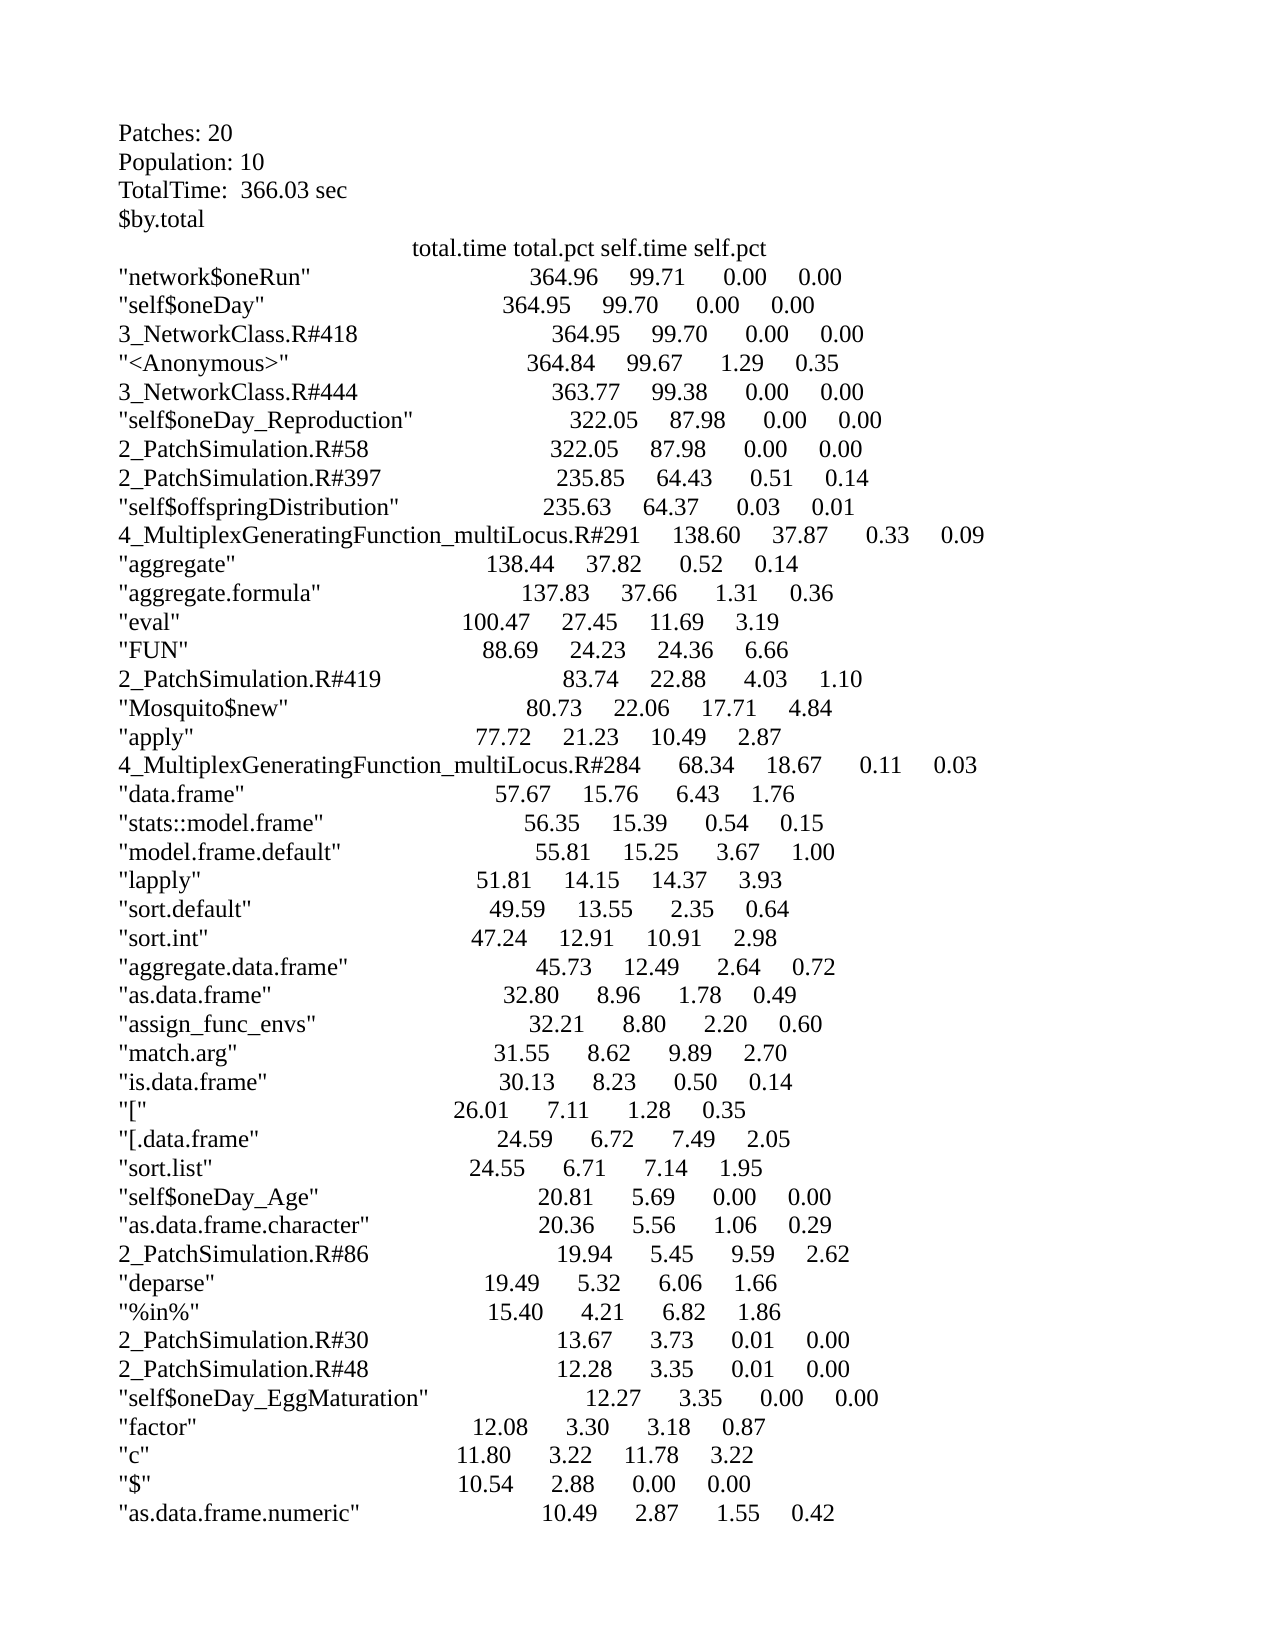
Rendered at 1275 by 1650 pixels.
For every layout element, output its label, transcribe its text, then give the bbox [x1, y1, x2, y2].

text "model.frame.default" 55.81 15.25 3.67 1.00 [118, 837, 1157, 866]
text "sort.int" 47.24 12.91 10.91 2.98 [118, 923, 1157, 952]
text "FUN" 88.69 24.23 24.36 6.66 [118, 636, 1157, 664]
text "self$oneDay_EggMaturation" 12.27 3.35 0.00 0.00 [118, 1383, 1157, 1412]
text "<Anonymous>" 364.84 99.67 1.29 0.35 [118, 348, 1157, 377]
text Patches: 20 [118, 118, 1157, 147]
text "self$oneDay_Age" 20.81 5.69 0.00 0.00 [118, 1182, 1157, 1211]
text "stats::model.frame" 56.35 15.39 0.54 0.15 [118, 808, 1157, 837]
text "network$oneRun" 364.96 99.71 0.00 0.00 [118, 262, 1157, 291]
text total.time total.pct self.time self.pct [118, 233, 1157, 262]
text "[.data.frame" 24.59 6.72 7.49 2.05 [118, 1124, 1157, 1153]
text "apply" 77.72 21.23 10.49 2.87 [118, 722, 1157, 751]
text 2_PatchSimulation.R#30 13.67 3.73 0.01 0.00 [118, 1326, 1157, 1354]
text "aggregate.formula" 137.83 37.66 1.31 0.36 [118, 578, 1157, 607]
text 4_MultiplexGeneratingFunction_multiLocus.R#284 68.34 18.67 0.11 0.03 [118, 751, 1157, 779]
text "is.data.frame" 30.13 8.23 0.50 0.14 [118, 1067, 1157, 1096]
text "as.data.frame" 32.80 8.96 1.78 0.49 [118, 981, 1157, 1009]
text "match.arg" 31.55 8.62 9.89 2.70 [118, 1038, 1157, 1067]
text "aggregate.data.frame" 45.73 12.49 2.64 0.72 [118, 952, 1157, 981]
text "data.frame" 57.67 15.76 6.43 1.76 [118, 779, 1157, 808]
text "c" 11.80 3.22 11.78 3.22 [118, 1441, 1157, 1469]
text 3_NetworkClass.R#444 363.77 99.38 0.00 0.00 [118, 377, 1157, 406]
text "aggregate" 138.44 37.82 0.52 0.14 [118, 549, 1157, 578]
text 2_PatchSimulation.R#419 83.74 22.88 4.03 1.10 [118, 664, 1157, 693]
text "assign_func_envs" 32.21 8.80 2.20 0.60 [118, 1009, 1157, 1038]
text 3_NetworkClass.R#418 364.95 99.70 0.00 0.00 [118, 319, 1157, 348]
text "Mosquito$new" 80.73 22.06 17.71 4.84 [118, 693, 1157, 722]
text "factor" 12.08 3.30 3.18 0.87 [118, 1412, 1157, 1441]
text "sort.list" 24.55 6.71 7.14 1.95 [118, 1153, 1157, 1182]
text "self$offspringDistribution" 235.63 64.37 0.03 0.01 [118, 492, 1157, 521]
text "[" 26.01 7.11 1.28 0.35 [118, 1096, 1157, 1124]
text "self$oneDay" 364.95 99.70 0.00 0.00 [118, 291, 1157, 319]
text "as.data.frame.character" 20.36 5.56 1.06 0.29 [118, 1211, 1157, 1239]
text "lapply" 51.81 14.15 14.37 3.93 [118, 866, 1157, 894]
text 2_PatchSimulation.R#48 12.28 3.35 0.01 0.00 [118, 1354, 1157, 1383]
text 2_PatchSimulation.R#86 19.94 5.45 9.59 2.62 [118, 1239, 1157, 1268]
text "deparse" 19.49 5.32 6.06 1.66 [118, 1268, 1157, 1297]
text "as.data.frame.numeric" 10.49 2.87 1.55 0.42 [118, 1498, 1157, 1527]
text 4_MultiplexGeneratingFunction_multiLocus.R#291 138.60 37.87 0.33 0.09 [118, 521, 1157, 549]
text "$" 10.54 2.88 0.00 0.00 [118, 1469, 1157, 1498]
text 2_PatchSimulation.R#397 235.85 64.43 0.51 0.14 [118, 463, 1157, 492]
text 2_PatchSimulation.R#58 322.05 87.98 0.00 0.00 [118, 434, 1157, 463]
text "self$oneDay_Reproduction" 322.05 87.98 0.00 0.00 [118, 406, 1157, 434]
text "sort.default" 49.59 13.55 2.35 0.64 [118, 894, 1157, 923]
text $by.total [118, 204, 1157, 233]
text "%in%" 15.40 4.21 6.82 1.86 [118, 1297, 1157, 1326]
text Population: 10 [118, 147, 1157, 176]
text TotalTime: 366.03 sec [118, 176, 1157, 204]
text "eval" 100.47 27.45 11.69 3.19 [118, 607, 1157, 636]
